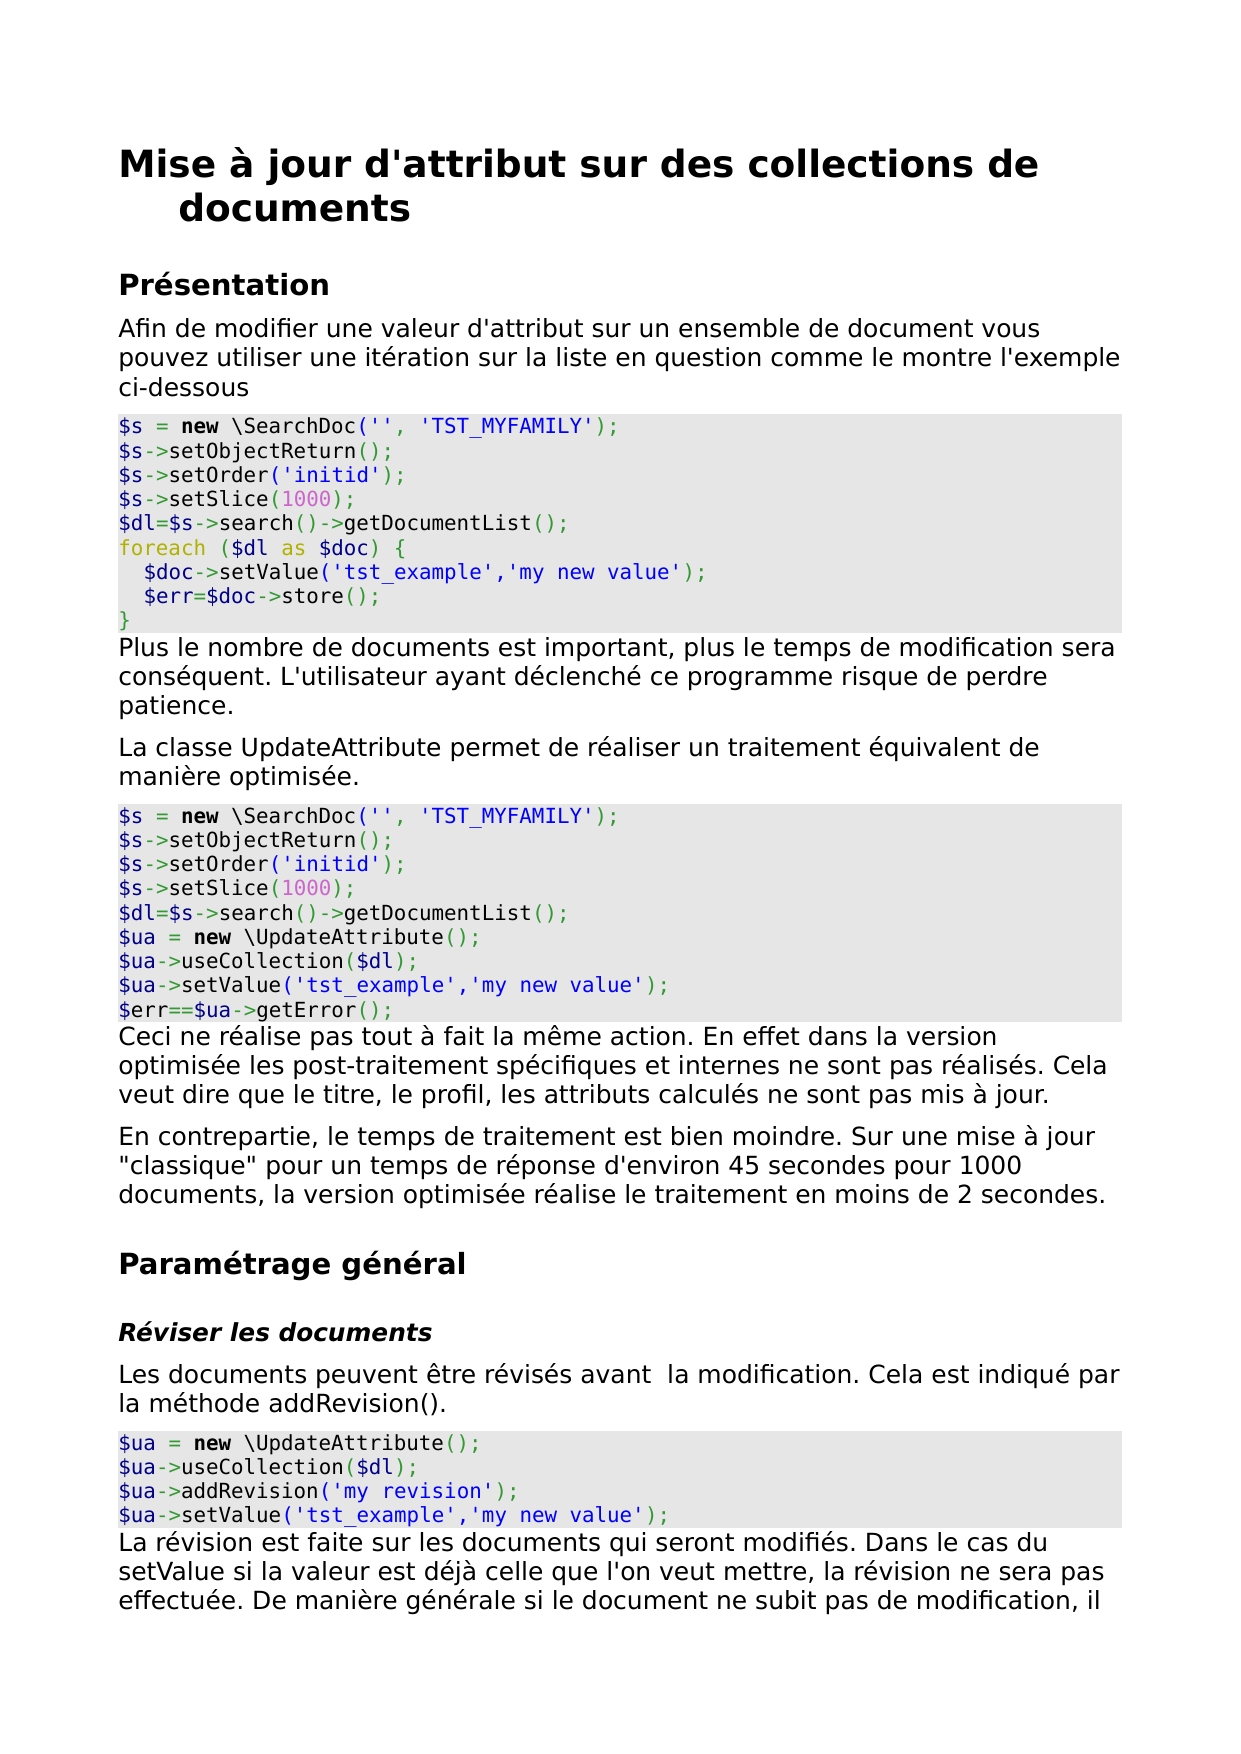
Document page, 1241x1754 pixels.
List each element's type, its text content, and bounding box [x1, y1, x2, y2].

text $s = new \SearchDoc('', 'TST_MYFAMILY'); [118, 804, 1122, 828]
text $s->setOrder('initid'); [118, 852, 1122, 876]
text $s->setObjectReturn(); [118, 439, 1122, 463]
text $ua = new \UpdateAttribute(); [118, 1431, 1122, 1455]
text $s->setObjectReturn(); [118, 828, 1122, 852]
text $doc->setValue('tst_example','my new value'); [118, 560, 1122, 584]
text $ua = new \UpdateAttribute(); [118, 925, 1122, 949]
text La révision est faite sur les documents qui seront modifiés. Dans le cas du setValue si la valeur est déjà celle que l'on veut mettre, la révision ne sera pas effectuée. De manière générale si le document ne subit pas de modification, il [118, 1528, 1122, 1615]
text $ua->setValue('tst_example','my new value'); [118, 973, 1122, 998]
text Les documents peuvent être révisés avant la modification. Cela est indiqué par la méthode addRevision(). [118, 1360, 1122, 1418]
text En contrepartie, le temps de traitement est bien moindre. Sur une mise à jour "classique" pour un temps de réponse d'environ 45 secondes pour 1000 documents, la version optimisée réalise le traitement en moins de 2 secondes. [118, 1122, 1122, 1209]
text $dl=$s->search()->getDocumentList(); [118, 511, 1122, 536]
text $ua->setValue('tst_example','my new value'); [118, 1503, 1122, 1528]
text foreach ($dl as $doc) { [118, 536, 1122, 560]
text Plus le nombre de documents est important, plus le temps de modification sera conséquent. L'utilisateur ayant déclenché ce programme risque de perdre patience. [118, 633, 1122, 720]
text $ua->addRevision('my revision'); [118, 1479, 1122, 1503]
subtitle Réviser les documents [118, 1318, 1122, 1347]
text $err==$ua->getError(); [118, 998, 1122, 1022]
text $s->setOrder('initid'); [118, 463, 1122, 487]
text $err=$doc->store(); [118, 584, 1122, 608]
subtitle Mise à jour d'attribut sur des collections de documents [118, 143, 1122, 230]
text Ceci ne réalise pas tout à fait la même action. En effet dans la version optimisée les post-traitement spécifiques et internes ne sont pas réalisés. Cela veut dire que le titre, le profil, les attributs calculés ne sont pas mis à jour. [118, 1022, 1122, 1109]
text $dl=$s->search()->getDocumentList(); [118, 901, 1122, 925]
text $s = new \SearchDoc('', 'TST_MYFAMILY'); [118, 414, 1122, 439]
text La classe UpdateAttribute permet de réaliser un traitement équivalent de manière optimisée. [118, 733, 1122, 791]
text $ua->useCollection($dl); [118, 949, 1122, 973]
subtitle Paramétrage général [118, 1247, 1122, 1281]
text Afin de modifier une valeur d'attribut sur un ensemble de document vous pouvez utiliser une itération sur la liste en question comme le montre l'exemple ci-dessous [118, 314, 1122, 402]
subtitle Présentation [118, 268, 1122, 302]
text } [118, 608, 1122, 633]
text $s->setSlice(1000); [118, 876, 1122, 901]
text $ua->useCollection($dl); [118, 1455, 1122, 1479]
text $s->setSlice(1000); [118, 487, 1122, 511]
